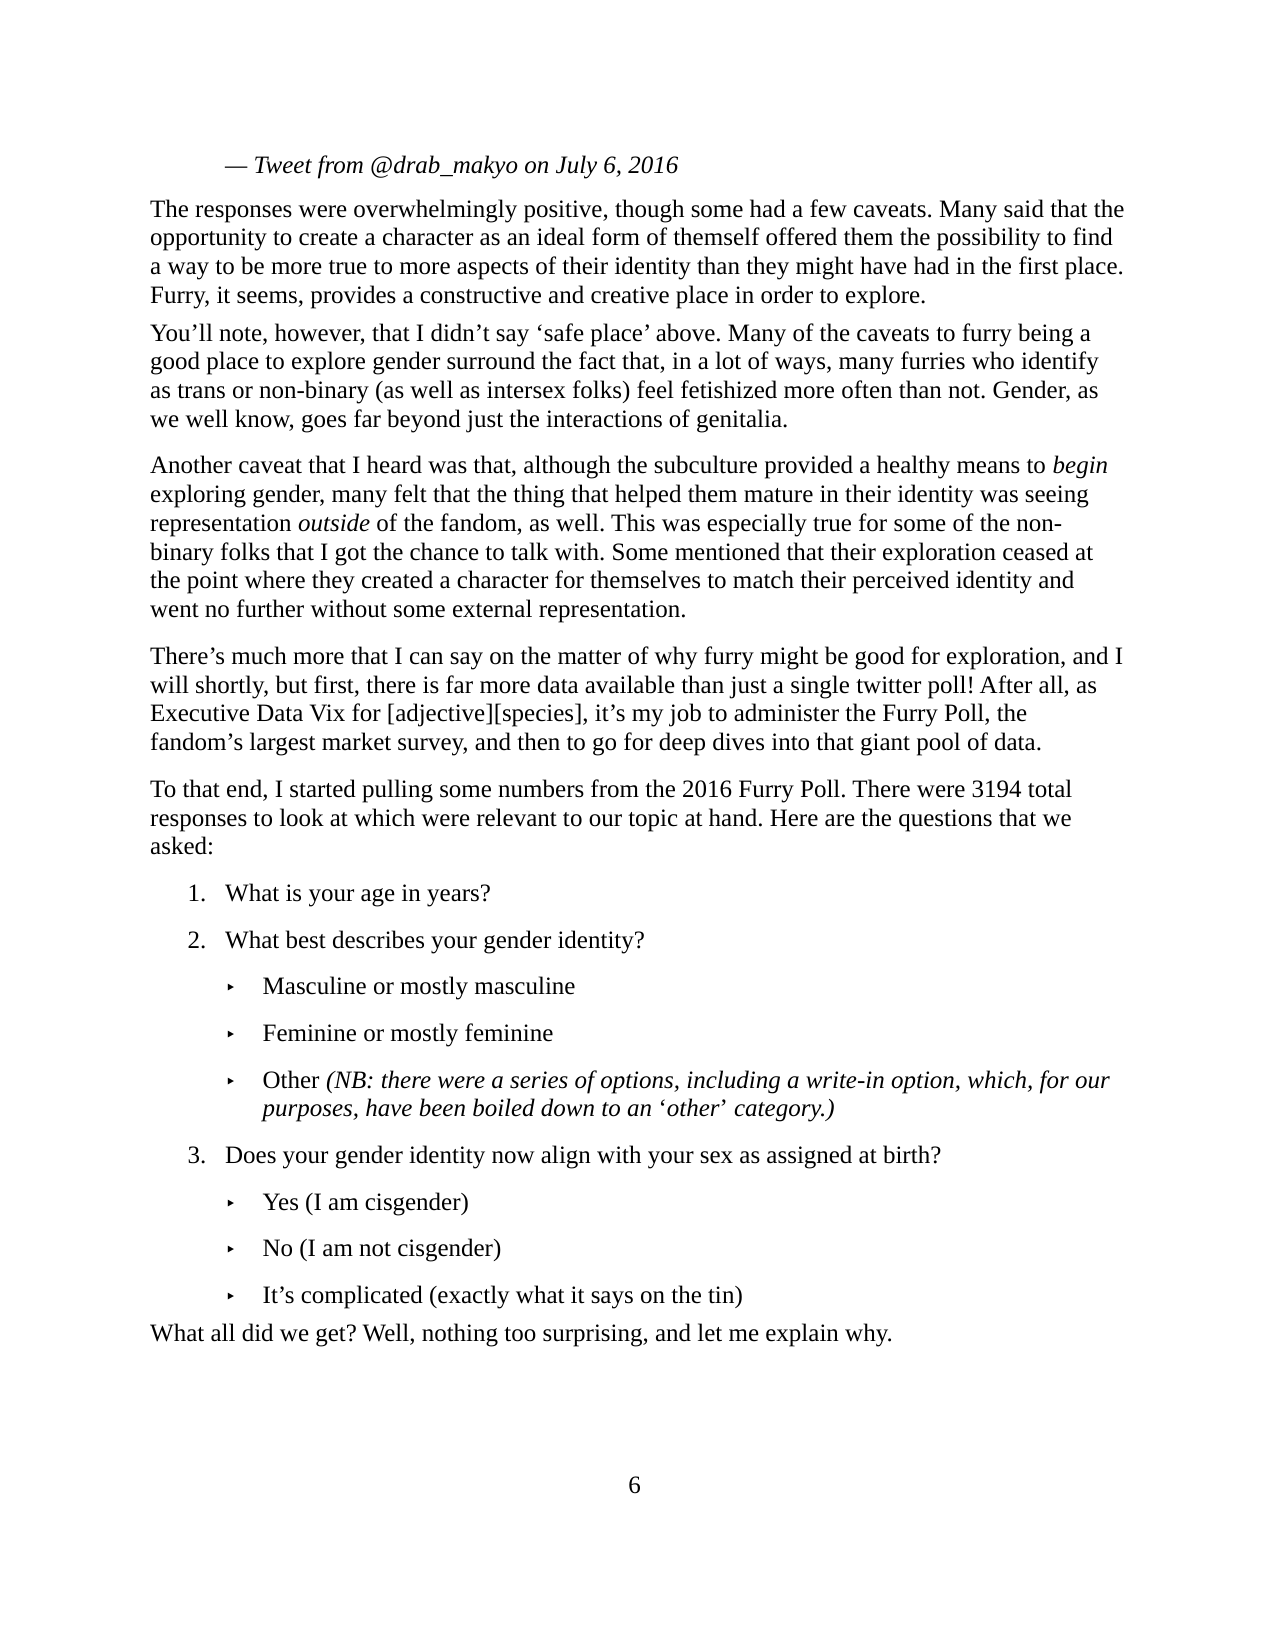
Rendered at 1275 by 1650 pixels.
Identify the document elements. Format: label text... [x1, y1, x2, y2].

list No (I am not cisgender) [225, 1233, 1125, 1262]
text Another caveat that I heard was that, although the subculture provided a healthy means to begin exploring gender, many felt that the thing that helped them mature in their identity was seeing representation outside of the fandom, as well. This was especially true for some of the non-binary folks that I got the chance to talk with. Some mentioned that their exploration ceased at the point where they created a character for themselves to match their perceived identity and went no further without some external representation. [150, 451, 1125, 623]
list Yes (I am cisgender) [225, 1187, 1125, 1216]
list Other (NB: there were a series of options, including a write-in option, which, for our purposes, have been boiled down to an ‘other’ category.) [225, 1065, 1125, 1122]
text There’s much more that I can say on the matter of why furry might be good for exploration, and I will shortly, but first, there is far more data available than just a single twitter poll! After all, as Executive Data Vix for [adjective][species], it’s my job to administer the Furry Poll, the fandom’s largest market survey, and then to go for deep dives into that giant pool of data. [150, 641, 1125, 756]
list It’s complicated (exactly what it says on the tin) [225, 1280, 1125, 1309]
text — Tweet from @drab_makyo on July 6, 2016 [225, 150, 1125, 179]
list What best describes your gender identity? [187, 925, 1125, 953]
list Does your gender identity now align with your sex as assigned at birth? [187, 1140, 1125, 1169]
text To that end, I started pulling some numbers from the 2016 Furry Poll. There were 3194 total responses to look at which were relevant to our topic at hand. Here are the questions that we asked: [150, 774, 1125, 860]
list Masculine or mostly masculine [225, 971, 1125, 1000]
text What all did we get? Well, nothing too surprising, and let me explain why. [150, 1318, 1125, 1347]
list What is your age in years? [187, 878, 1125, 907]
text You’ll note, however, that I didn’t say ‘safe place’ above. Many of the caveats to furry being a good place to explore gender surround the fact that, in a lot of ways, many furries who identify as trans or non-binary (as well as intersex folks) feel fetishized more often than not. Gender, as we well know, goes far beyond just the interactions of genitalia. [150, 318, 1125, 433]
text The responses were overwhelmingly positive, though some had a few caveats. Many said that the opportunity to create a character as an ideal form of themself offered them the possibility to find a way to be more true to more aspects of their identity than they might have had in the first place. Furry, it seems, provides a constructive and creative place in order to explore. [150, 194, 1125, 309]
list Feminine or mostly feminine [225, 1018, 1125, 1047]
